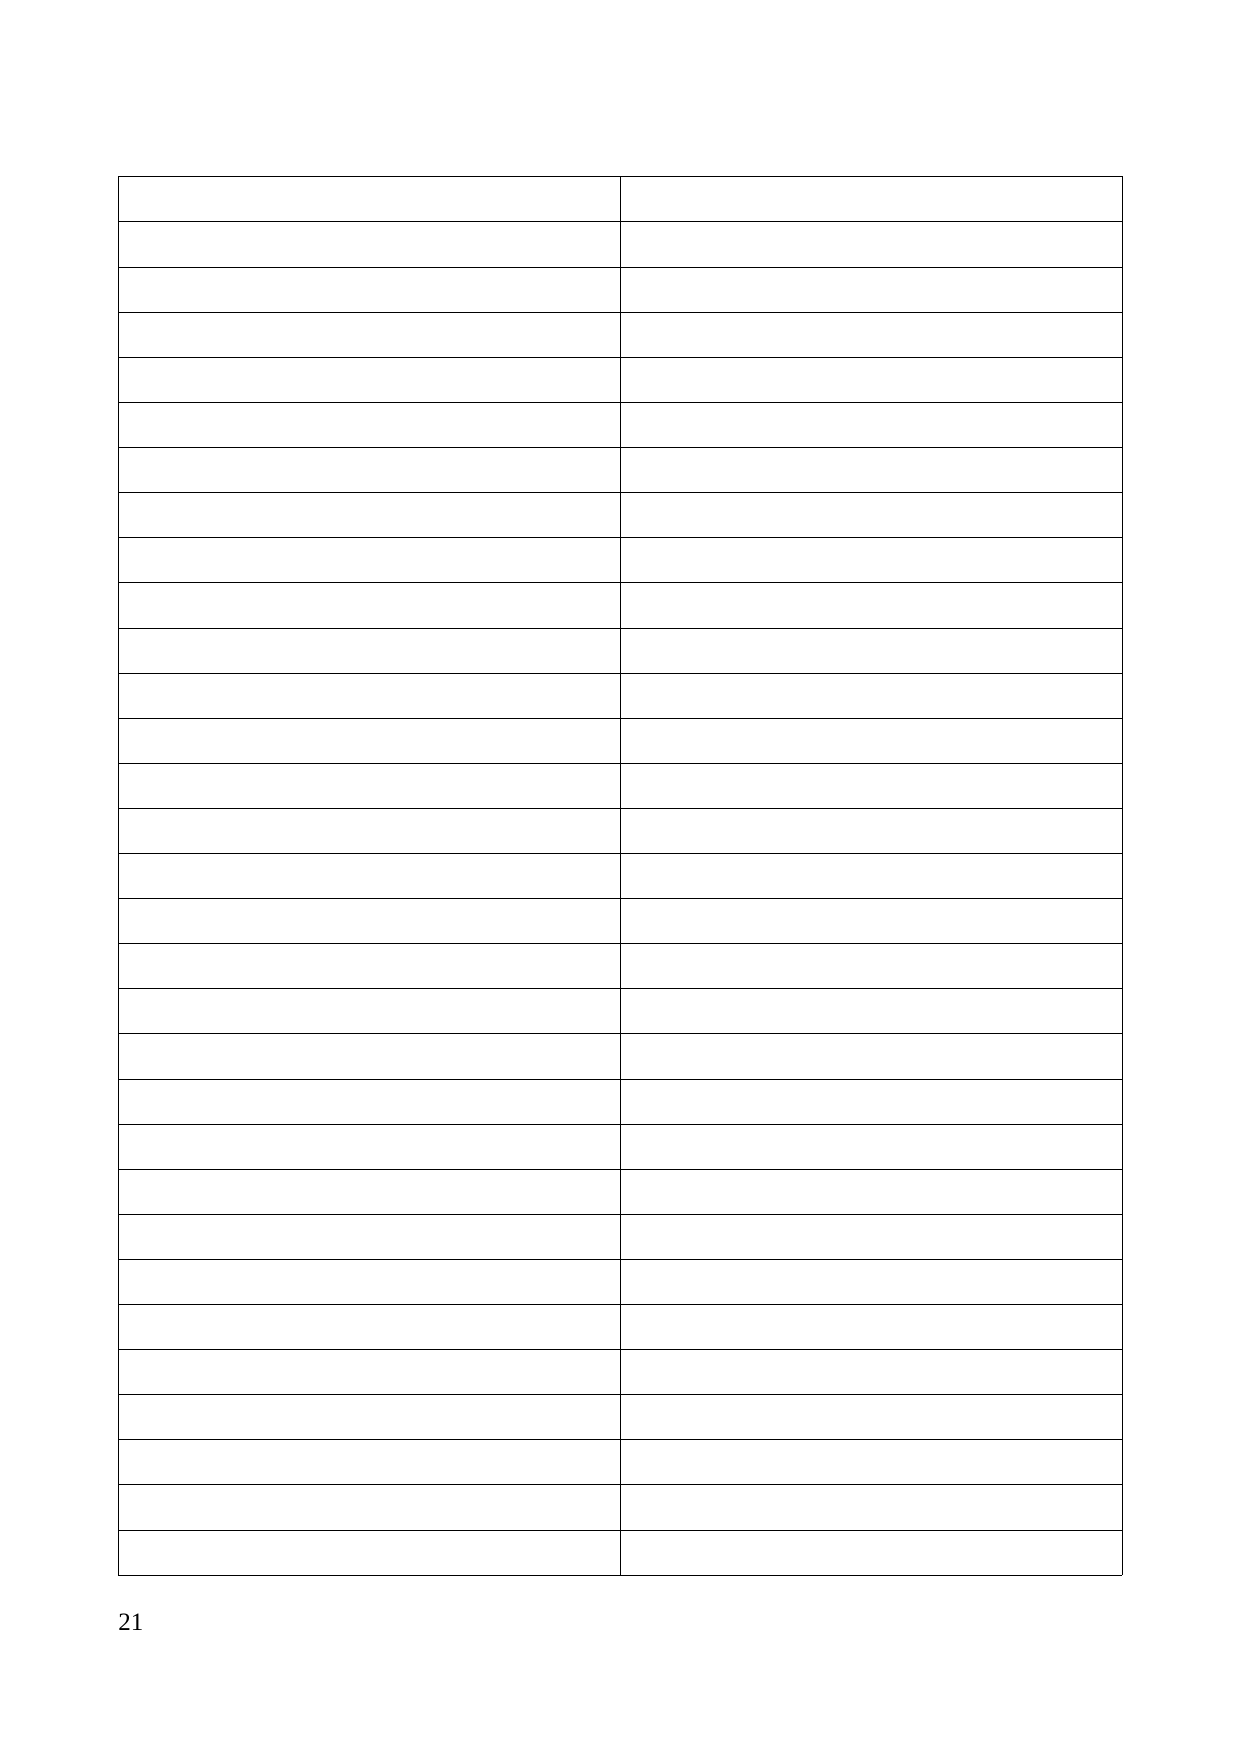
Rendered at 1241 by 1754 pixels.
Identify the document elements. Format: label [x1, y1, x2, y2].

table_cell [119, 1125, 620, 1169]
table_cell [119, 268, 620, 312]
table_cell [621, 1080, 1122, 1123]
table_cell [119, 1440, 620, 1484]
table_cell [621, 944, 1122, 988]
table_cell [119, 177, 620, 221]
table_cell [119, 448, 620, 492]
table_cell [119, 358, 620, 402]
table_cell [621, 1260, 1122, 1304]
table_cell [119, 629, 620, 672]
table_cell [621, 1350, 1122, 1394]
table_cell [119, 944, 620, 988]
table_cell [119, 809, 620, 853]
table_cell [119, 1260, 620, 1304]
table_cell [119, 674, 620, 718]
table_cell [621, 493, 1122, 537]
table_cell [621, 1485, 1122, 1529]
table_cell [119, 583, 620, 627]
table_cell [119, 854, 620, 898]
table_cell [119, 764, 620, 808]
table_cell [621, 313, 1122, 357]
table_cell [119, 1350, 620, 1394]
table_cell [119, 719, 620, 763]
table_cell [621, 1170, 1122, 1214]
table_cell [119, 222, 620, 267]
table_cell [119, 1170, 620, 1214]
table_cell [621, 1395, 1122, 1439]
table_cell [621, 403, 1122, 447]
table_cell [621, 854, 1122, 898]
table_cell [621, 1531, 1122, 1574]
table_cell [119, 899, 620, 943]
table_cell [119, 1485, 620, 1529]
table_cell [621, 583, 1122, 627]
table_cell [621, 268, 1122, 312]
table_cell [621, 764, 1122, 808]
table_cell [621, 222, 1122, 267]
table_cell [119, 538, 620, 582]
table_cell [621, 1440, 1122, 1484]
table_cell [119, 313, 620, 357]
table_cell [119, 1215, 620, 1259]
table_cell [621, 448, 1122, 492]
table_cell [621, 358, 1122, 402]
table_cell [119, 1395, 620, 1439]
table_cell [119, 1531, 620, 1574]
table_cell [119, 1305, 620, 1349]
table_cell [621, 809, 1122, 853]
table_cell [621, 719, 1122, 763]
table_cell [621, 1034, 1122, 1078]
table_cell [621, 1125, 1122, 1169]
table_cell [621, 1215, 1122, 1259]
table_cell [621, 989, 1122, 1033]
table_cell [119, 403, 620, 447]
table_cell [621, 177, 1122, 221]
table_cell [621, 629, 1122, 672]
table_cell [621, 899, 1122, 943]
table_cell [119, 493, 620, 537]
table_cell [119, 989, 620, 1033]
table_cell [621, 538, 1122, 582]
table_cell [119, 1034, 620, 1078]
table_cell [621, 1305, 1122, 1349]
table_cell [119, 1080, 620, 1123]
table_cell [621, 674, 1122, 718]
